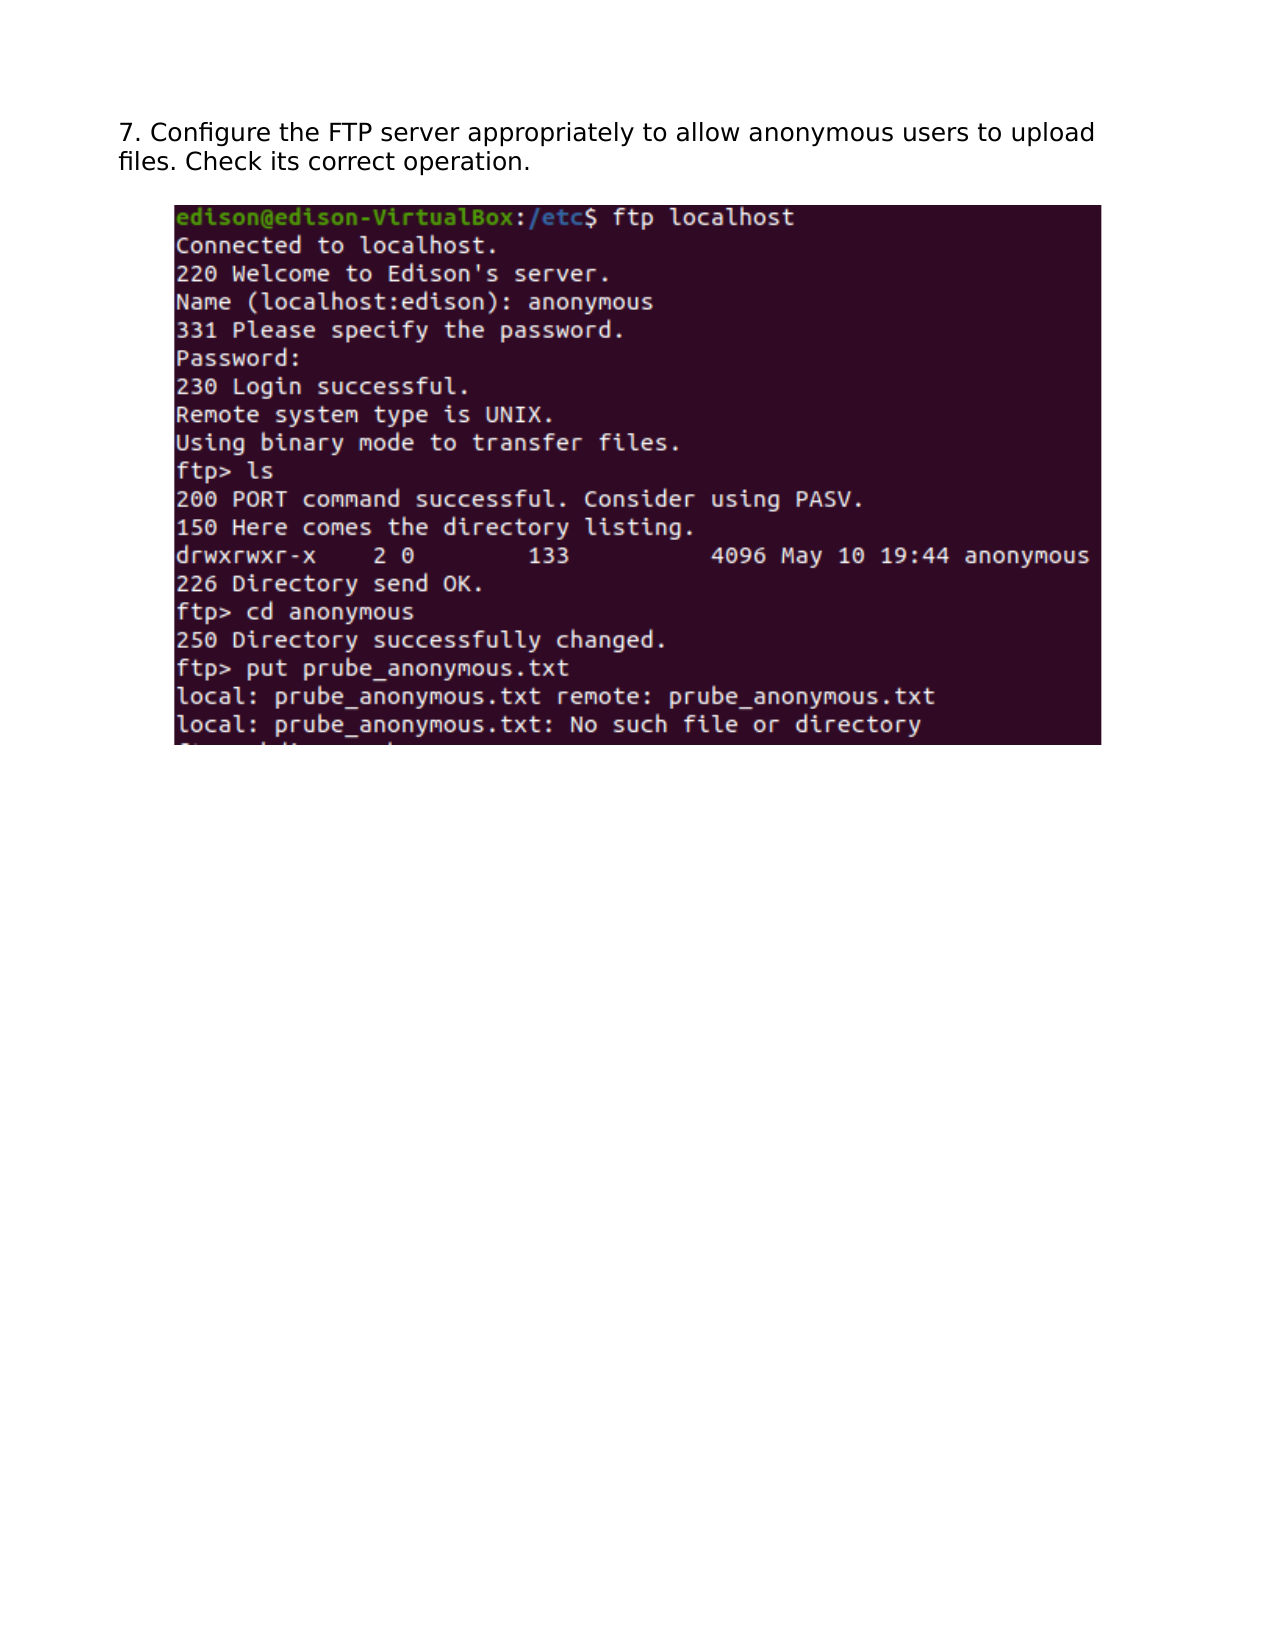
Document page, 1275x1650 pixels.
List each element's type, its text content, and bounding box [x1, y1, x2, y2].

text 7. Configure the FTP server appropriately to allow anonymous users to upload files. Check its correct operation. [118, 118, 1157, 176]
picture [173, 205, 1102, 745]
